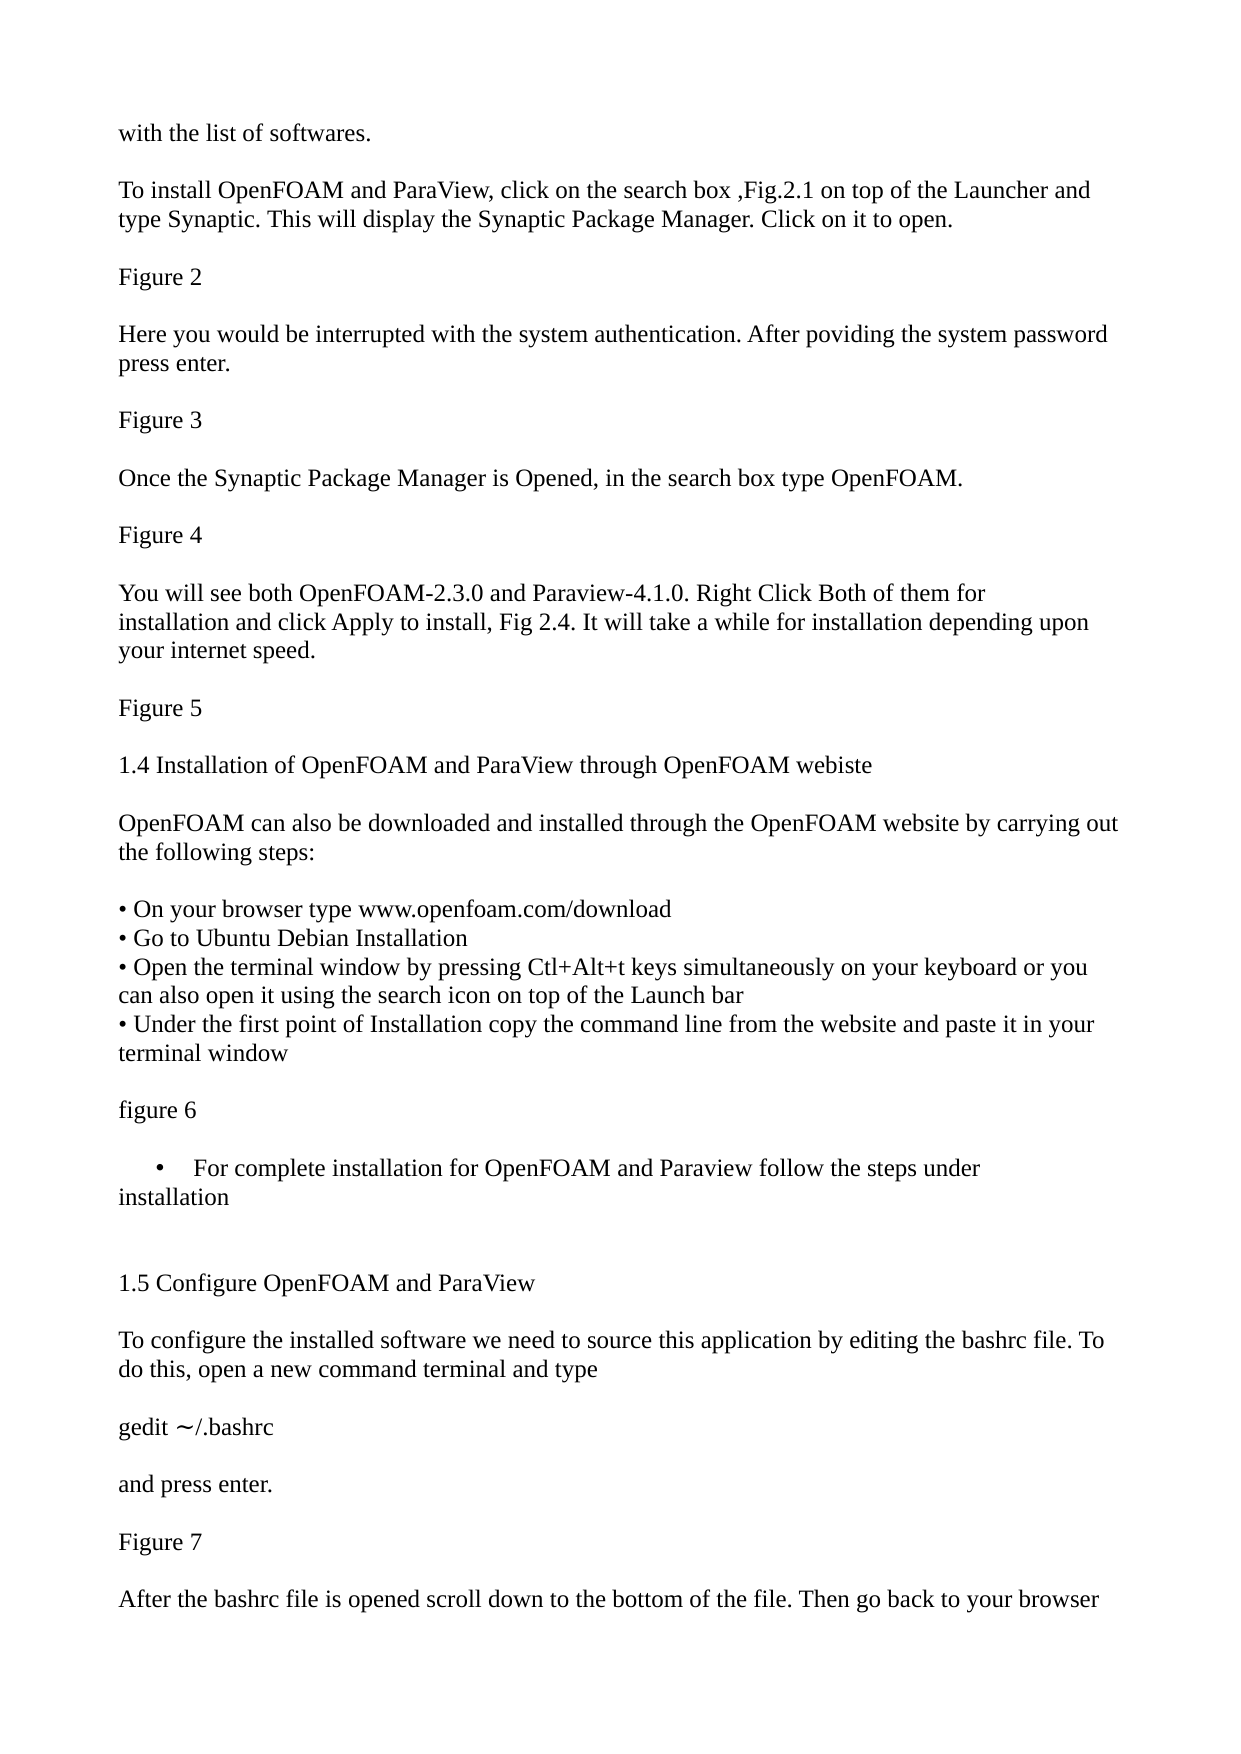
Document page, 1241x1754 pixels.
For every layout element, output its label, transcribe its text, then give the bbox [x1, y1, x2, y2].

text terminal window [118, 1038, 1122, 1067]
text Figure 7 [118, 1527, 1122, 1556]
text installation and click Apply to install, Fig 2.4. It will take a while for installation depending upon your internet speed. [118, 607, 1122, 664]
text • On your browser type www.openfoam.com/download [118, 894, 1122, 923]
text Figure 5 [118, 693, 1122, 722]
text • Go to Ubuntu Debian Installation [118, 923, 1122, 952]
text To install OpenFOAM and ParaView, click on the search box ,Fig.2.1 on top of the Launcher and type Synaptic. This will display the Synaptic Package Manager. Click on it to open. [118, 176, 1122, 233]
text To configure the installed software we need to source this application by editing the bashrc file. To do this, open a new command terminal and type [118, 1326, 1122, 1383]
text 1.5 Configure OpenFOAM and ParaView [118, 1268, 1122, 1297]
text with the list of softwares. [118, 118, 1122, 147]
text Once the Synaptic Package Manager is Opened, in the search box type OpenFOAM. [118, 463, 1122, 492]
text • Under the first point of Installation copy the command line from the website and paste it in your [118, 1009, 1122, 1038]
text figure 6 [118, 1096, 1122, 1124]
list For complete installation for OpenFOAM and Paraview follow the steps under [156, 1153, 1122, 1182]
text Figure 2 [118, 262, 1122, 291]
text OpenFOAM can also be downloaded and installed through the OpenFOAM website by carrying out the following steps: [118, 808, 1122, 866]
text and press enter. [118, 1469, 1122, 1498]
text 1.4 Installation of OpenFOAM and ParaView through OpenFOAM webiste [118, 751, 1122, 779]
text gedit ∼/.bashrc [118, 1412, 1122, 1441]
text Here you would be interrupted with the system authentication. After poviding the system password press enter. [118, 319, 1122, 377]
text Figure 3 [118, 406, 1122, 434]
text installation [118, 1182, 1122, 1211]
text You will see both OpenFOAM-2.3.0 and Paraview-4.1.0. Right Click Both of them for [118, 578, 1122, 607]
text After the bashrc file is opened scroll down to the bottom of the file. Then go back to your browser [118, 1584, 1122, 1613]
text Figure 4 [118, 521, 1122, 549]
text • Open the terminal window by pressing Ctl+Alt+t keys simultaneously on your keyboard or you can also open it using the search icon on top of the Launch bar [118, 952, 1122, 1009]
